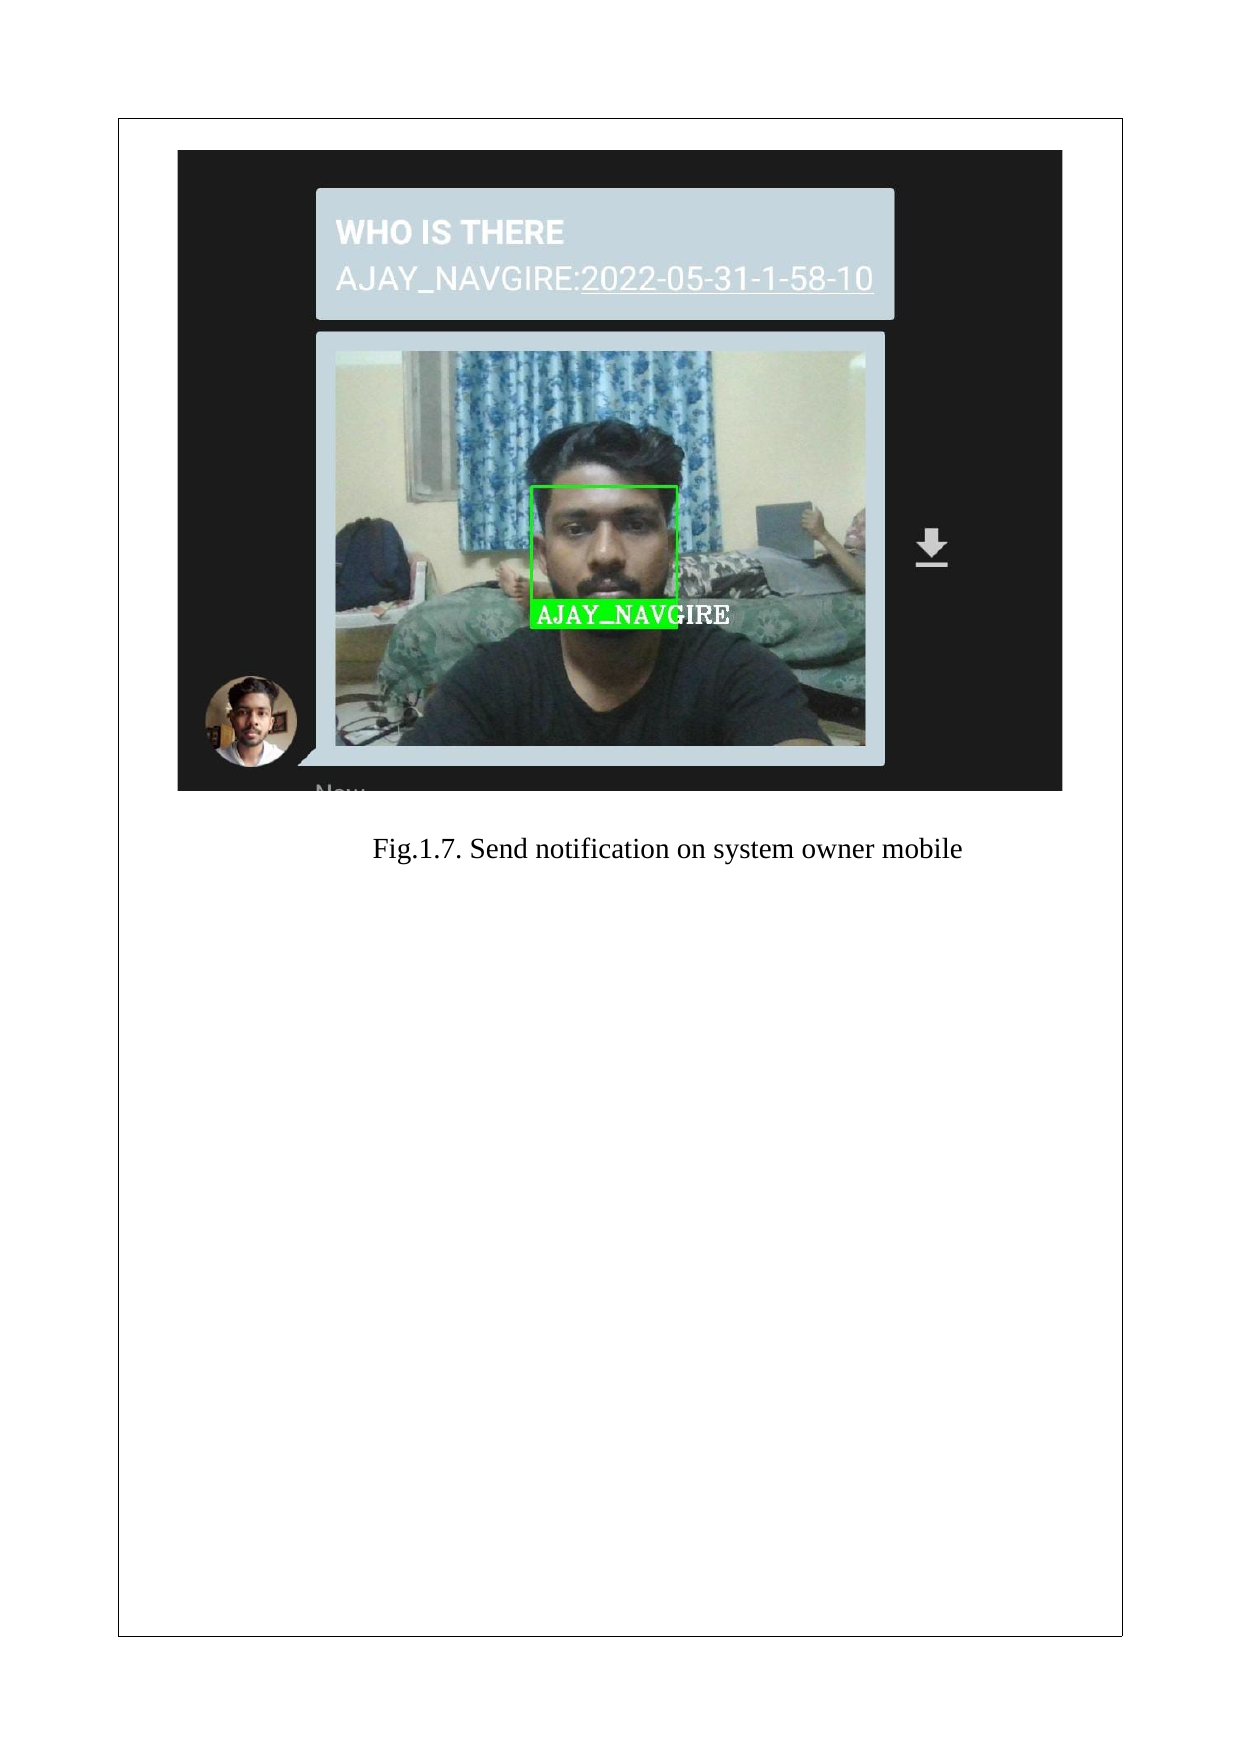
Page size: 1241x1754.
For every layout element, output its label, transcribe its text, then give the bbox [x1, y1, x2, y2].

picture [177, 150, 1063, 791]
subtitle Fig.1.7. Send notification on system owner mobile [151, 831, 1089, 864]
